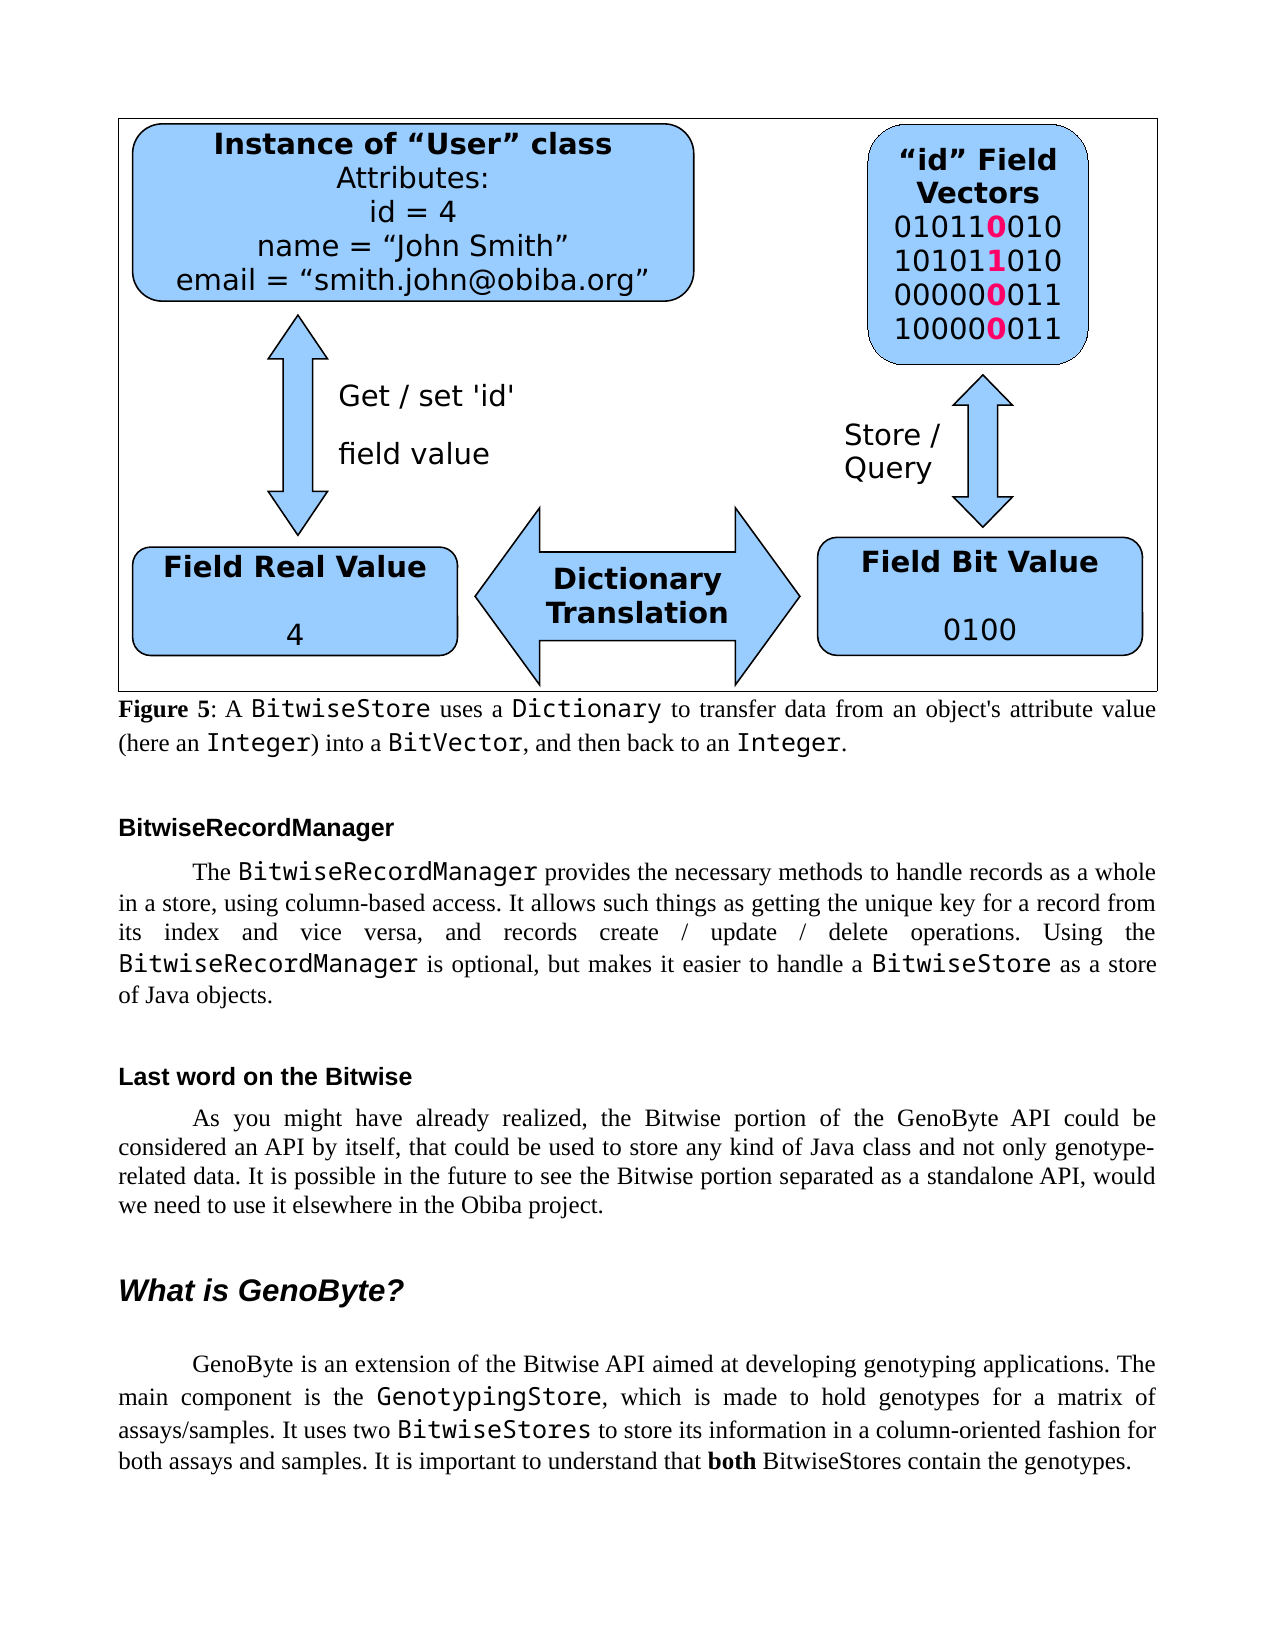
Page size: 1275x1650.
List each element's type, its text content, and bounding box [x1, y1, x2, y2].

text The BitwiseRecordManager provides the necessary methods to handle records as a whole in a store, using column-based access. It allows such things as getting the unique key for a record from its index and vice versa, and records create / update / delete operations. Using the BitwiseRecordManager is optional, but makes it easier to handle a BitwiseStore as a store of Java objects. [118, 854, 1157, 1008]
text As you might have already realized, the Bitwise portion of the GenoByte API could be considered an API by itself, that could be used to store any kind of Java class and not only genotype-related data. It is possible in the future to see the Bitwise portion separated as a standalone API, would we need to use it elsewhere in the Obiba project. [118, 1103, 1157, 1218]
text GenoByte is an extension of the Bitwise API aimed at developing genotyping applications. The main component is the GenotypingStore, which is made to hold genotypes for a matrix of assays/samples. It uses two BitwiseStores to store its information in a column-oriented fashion for both assays and samples. It is important to understand that both BitwiseStores contain the genotypes. [118, 1349, 1157, 1475]
subtitle Last word on the Bitwise [118, 1062, 1157, 1091]
subtitle BitwiseRecordManager [118, 813, 1157, 842]
subtitle What is GenoByte? [118, 1272, 1157, 1308]
table_header [119, 119, 1157, 691]
text Figure 5: A BitwiseStore uses a Dictionary to transfer data from an object's attribute value (here an Integer) into a BitVector, and then back to an Integer. [118, 692, 1157, 759]
